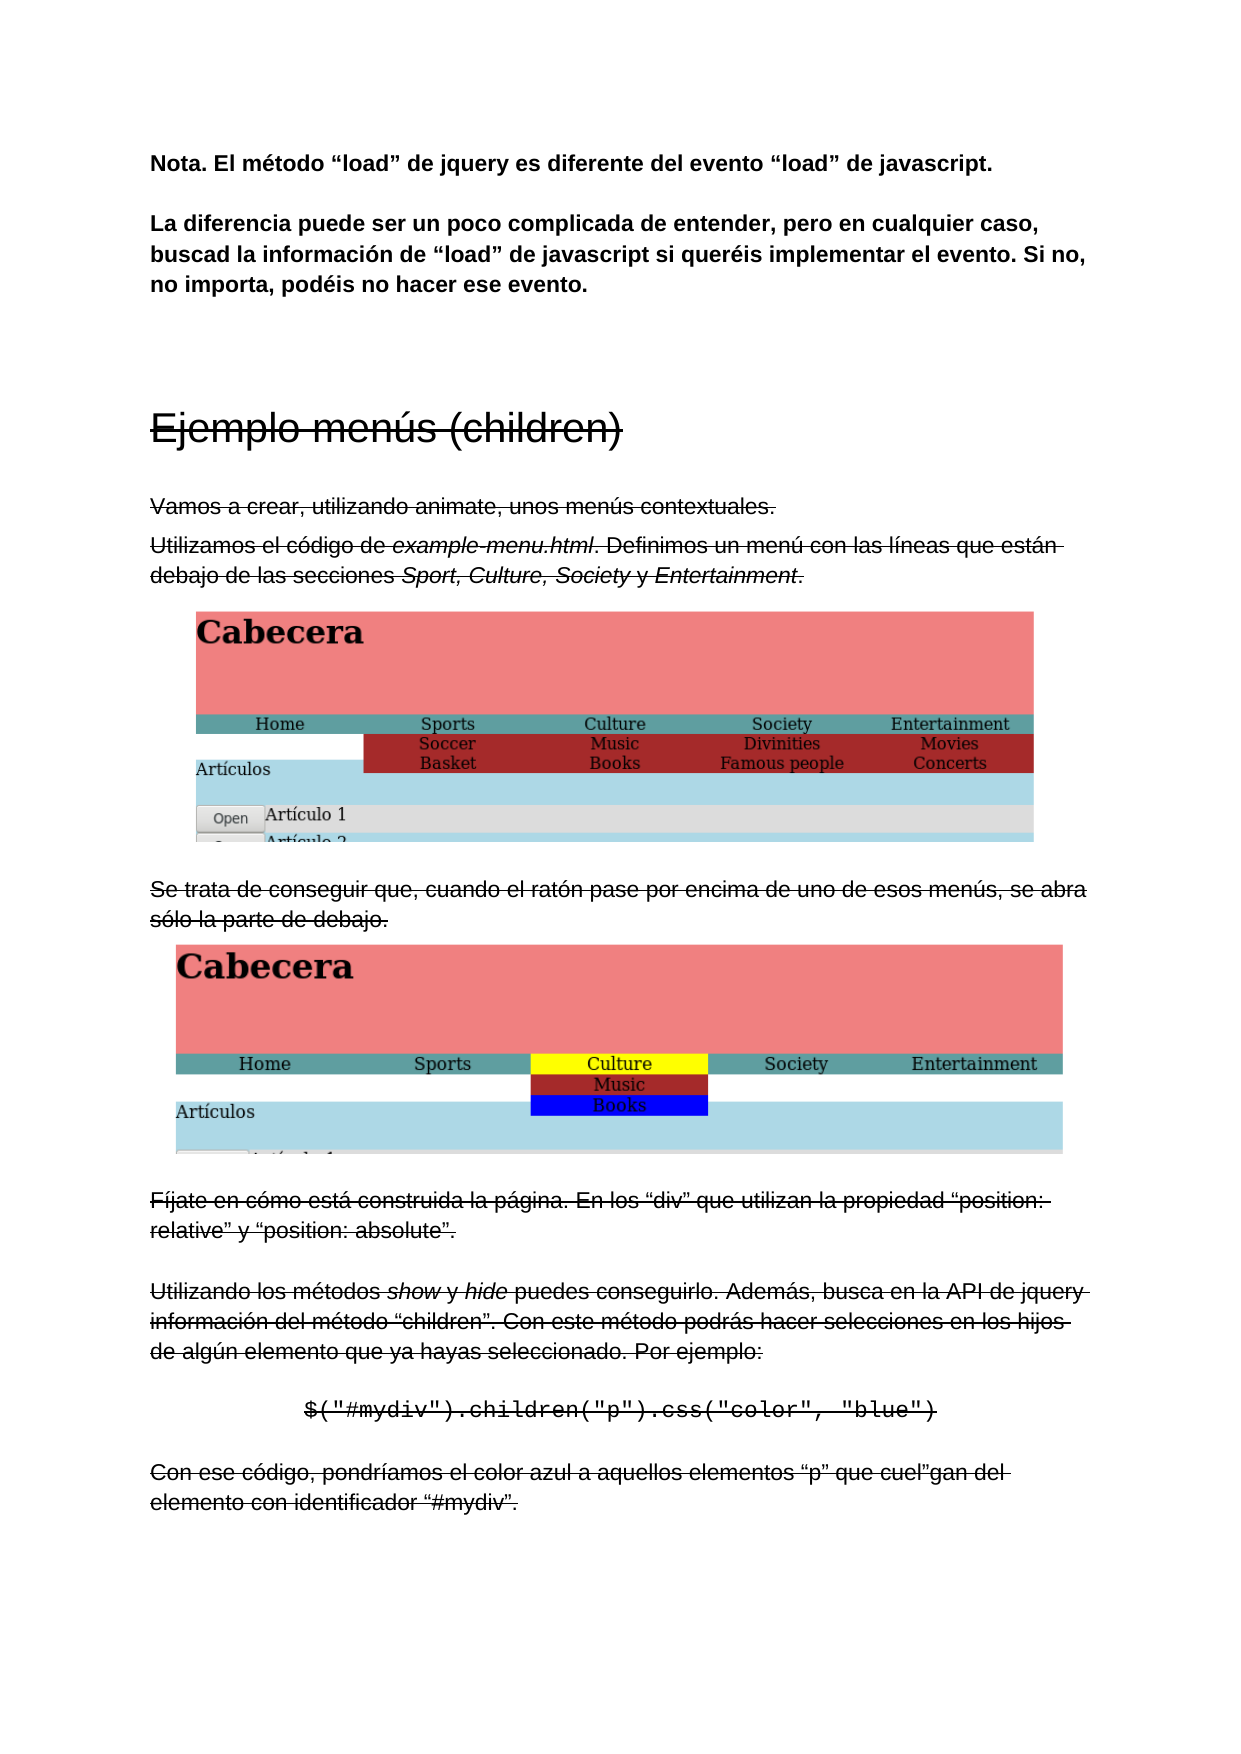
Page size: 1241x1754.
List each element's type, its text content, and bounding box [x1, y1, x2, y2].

text Utilizando los métodos show y hide puedes conseguirlo. Además, busca en la API de jquery información del método “children”. Con este método podrás hacer selecciones en los hijos de algún elemento que ya hayas seleccionado. Por ejemplo: [150, 1293, 1090, 1364]
text Utilizamos el código de example-menu.html. Definimos un menú con las líneas que están debajo de las secciones Sport, Culture, Society y Entertainment. [150, 532, 1090, 588]
picture [150, 936, 1091, 1154]
subtitle Ejemplo menús (children) [150, 403, 1090, 451]
text La diferencia puede ser un poco complicada de entender, pero en cualquier caso, buscad la información de “load” de javascript si queréis implementar el evento. Si no, no importa, podéis no hacer ese evento. [150, 210, 1090, 297]
text Con ese código, pondríamos el color azul a aquellos elementos “p” que cuel”gan del elemento con identificador “#mydiv”. [150, 1459, 1090, 1515]
text Nota. El método “load” de jquery es diferente del evento “load” de javascript. [150, 150, 1090, 176]
subtitle Vamos a crear, utilizando animate, unos menús contextuales. [150, 493, 1090, 519]
text Fíjate en cómo está construida la página. En los “div” que utilizan la propiedad “position: relative” y “position: absolute”. [150, 1187, 1090, 1244]
text $("#mydiv").children("p").css("color", "blue") [150, 1399, 1090, 1424]
picture [150, 592, 1091, 842]
text Se trata de conseguir que, cuando el ratón pase por encima de uno de esos menús, se abra sólo la parte de debajo. [150, 876, 1090, 933]
text Utilizando los métodos show y hide puedes conseguirlo. Además, busca en la API de jquery información del método “children”. Con este método podrás hacer selecciones en los hijos de algún elemento que ya hayas seleccionado. Por ejemplo: [150, 1278, 1090, 1292]
